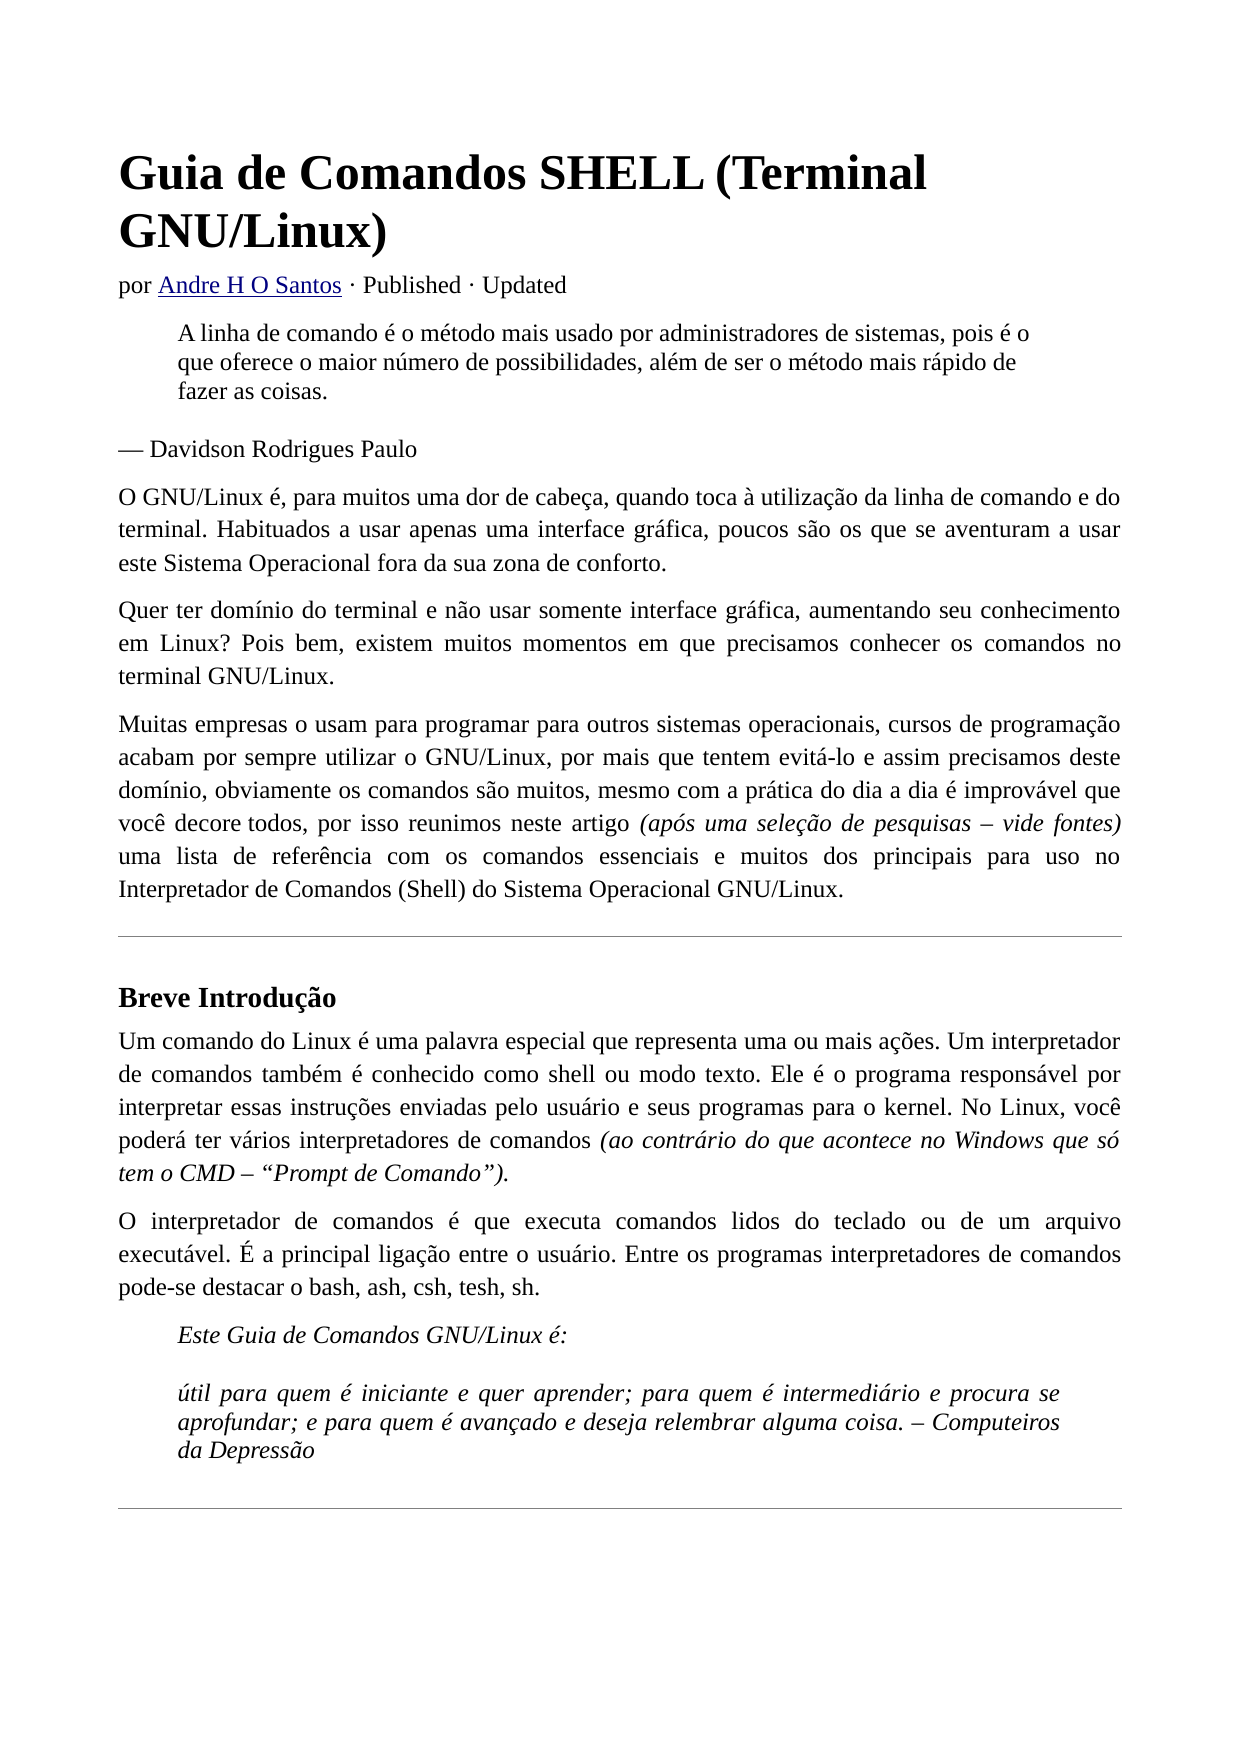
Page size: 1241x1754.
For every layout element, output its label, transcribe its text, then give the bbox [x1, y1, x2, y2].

subtitle Breve Introdução [118, 980, 1122, 1014]
text Um comando do Linux é uma palavra especial que representa uma ou mais ações. Um interpretador de comandos também é conhecido como shell ou modo texto. Ele é o programa responsável por interpretar essas instruções enviadas pelo usuário e seus programas para o kernel. No Linux, você poderá ter vários interpretadores de comandos (ao contrário do que acontece no Windows que só tem o CMD – “Prompt de Comando”). [118, 1026, 1122, 1187]
subtitle Guia de Comandos SHELL (Terminal GNU/Linux) [118, 143, 1122, 258]
text Quer ter domínio do terminal e não usar somente interface gráfica, aumentando seu conhecimento em Linux? Pois bem, existem muitos momentos em que precisamos conhecer os comandos no terminal GNU/Linux. [118, 595, 1122, 690]
text O GNU/Linux é, para muitos uma dor de cabeça, quando toca à utilização da linha de comando e do terminal. Habituados a usar apenas uma interface gráfica, poucos são os que se aventuram a usar este Sistema Operacional fora da sua zona de conforto. [118, 482, 1122, 576]
text A linha de comando é o método mais usado por administradores de sistemas, pois é o que oferece o maior número de possibilidades, além de ser o método mais rápido de fazer as coisas. [177, 318, 1063, 404]
text Este Guia de Comandos GNU/Linux é: [177, 1320, 1063, 1348]
text útil para quem é iniciante e quer aprender; para quem é intermediário e procura se aprofundar; e para quem é avançado e deseja relembrar alguma coisa. – Computeiros da Depressão [177, 1378, 1063, 1464]
text — Davidson Rodrigues Paulo [118, 434, 1122, 463]
text por Andre H O Santos · Published · Updated [118, 271, 1122, 299]
text O interpretador de comandos é que executa comandos lidos do teclado ou de um arquivo executável. É a principal ligação entre o usuário. Entre os programas interpretadores de comandos pode-se destacar o bash, ash, csh, tesh, sh. [118, 1206, 1122, 1301]
text Muitas empresas o usam para programar para outros sistemas operacionais, cursos de programação acabam por sempre utilizar o GNU/Linux, por mais que tentem evitá-lo e assim precisamos deste domínio, obviamente os comandos são muitos, mesmo com a prática do dia a dia é improvável que você decore todos, por isso reunimos neste artigo (após uma seleção de pesquisas – vide fontes) uma lista de referência com os comandos essenciais e muitos dos principais para uso no Interpretador de Comandos (Shell) do Sistema Operacional GNU/Linux. [118, 709, 1122, 903]
